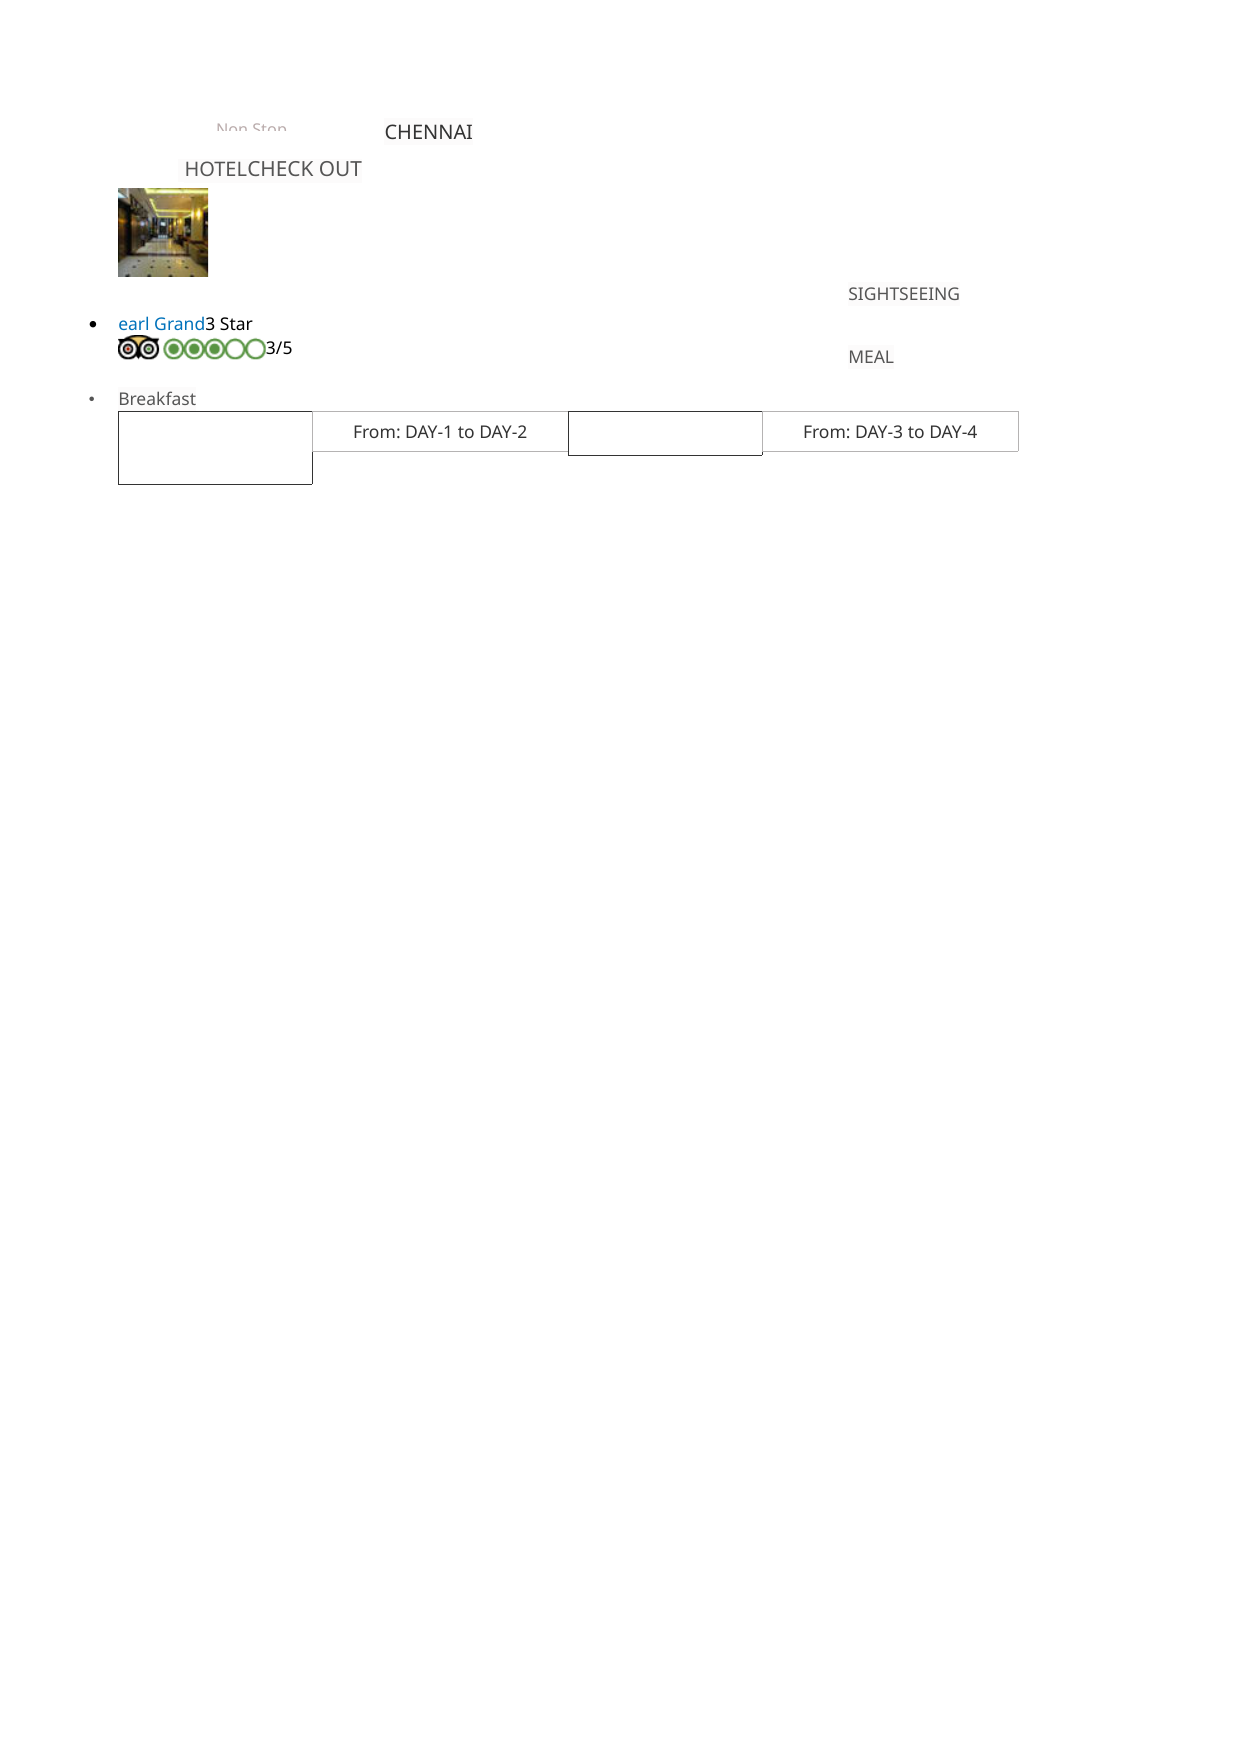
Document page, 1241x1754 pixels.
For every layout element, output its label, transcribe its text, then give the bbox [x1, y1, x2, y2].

text Colombo [618, 418, 743, 447]
text From: DAY-3 to DAY-4 [793, 418, 987, 443]
text CHENNAI [136, 118, 1122, 159]
text HOTELCHECK OUT [178, 153, 1122, 183]
text From: DAY-1 to DAY-2 [343, 418, 537, 443]
picture [118, 188, 209, 277]
list Breakfast [118, 373, 1122, 411]
picture [118, 335, 266, 361]
text Bentota [168, 418, 293, 476]
text SIGHTSEEING [118, 282, 1122, 306]
text 3/5 [266, 336, 831, 360]
text MEAL [539, 345, 1122, 369]
text Non Stop [136, 118, 367, 131]
text Pearl Grand3 Star [118, 288, 831, 336]
